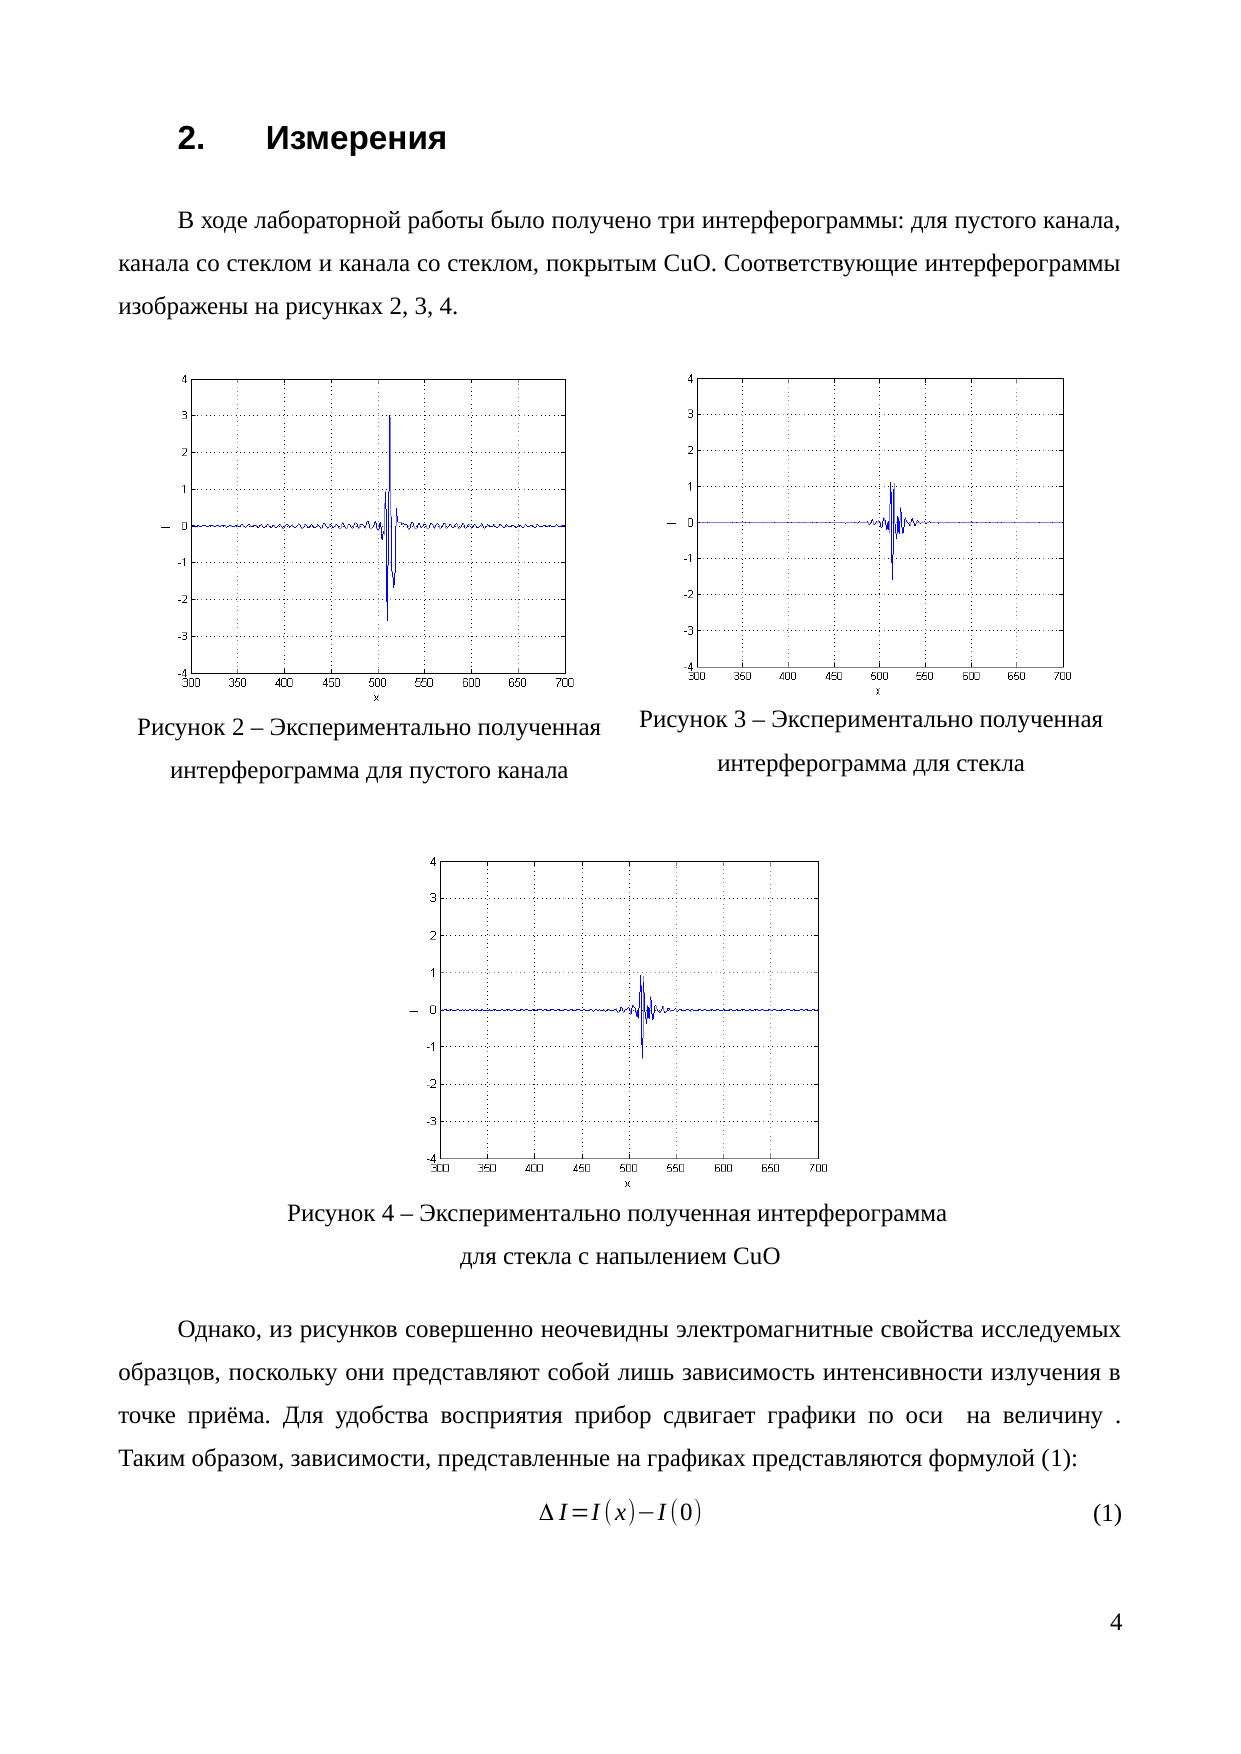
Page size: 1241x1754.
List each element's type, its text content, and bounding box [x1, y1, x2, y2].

picture [376, 833, 864, 1198]
picture [128, 352, 610, 712]
text В ходе лабораторной работы было получено три интерферограммы: для пустого канала, канала со стеклом и канала со стеклом, покрытым CuO. Соответствующие интерферограммы изображены на рисунках 2, 3, 4. [118, 205, 1122, 320]
table_header Рисунок 2 – Экспериментально полученная интерферограмма для пустого канала [118, 346, 620, 833]
text (1) [118, 1498, 1122, 1528]
text Рисунок 4 – Экспериментально полученная интерферограмма для стекла с напылением CuO [118, 1198, 1122, 1270]
picture [635, 352, 1107, 705]
table_header Рисунок 3 – Экспериментально полученная интерферограмма для стекла [620, 346, 1122, 833]
subtitle Измерения [118, 118, 1122, 157]
text Однако, из рисунков совершенно неочевидны электромагнитные свойства исследуемых образцов, поскольку они представляют собой лишь зависимость интенсивности излучения в точке приёма. Для удобства восприятия прибор сдвигает графики по оси на величину . Таким образом, зависимости, представленные на графиках представляются формулой (1): [118, 1314, 1122, 1472]
